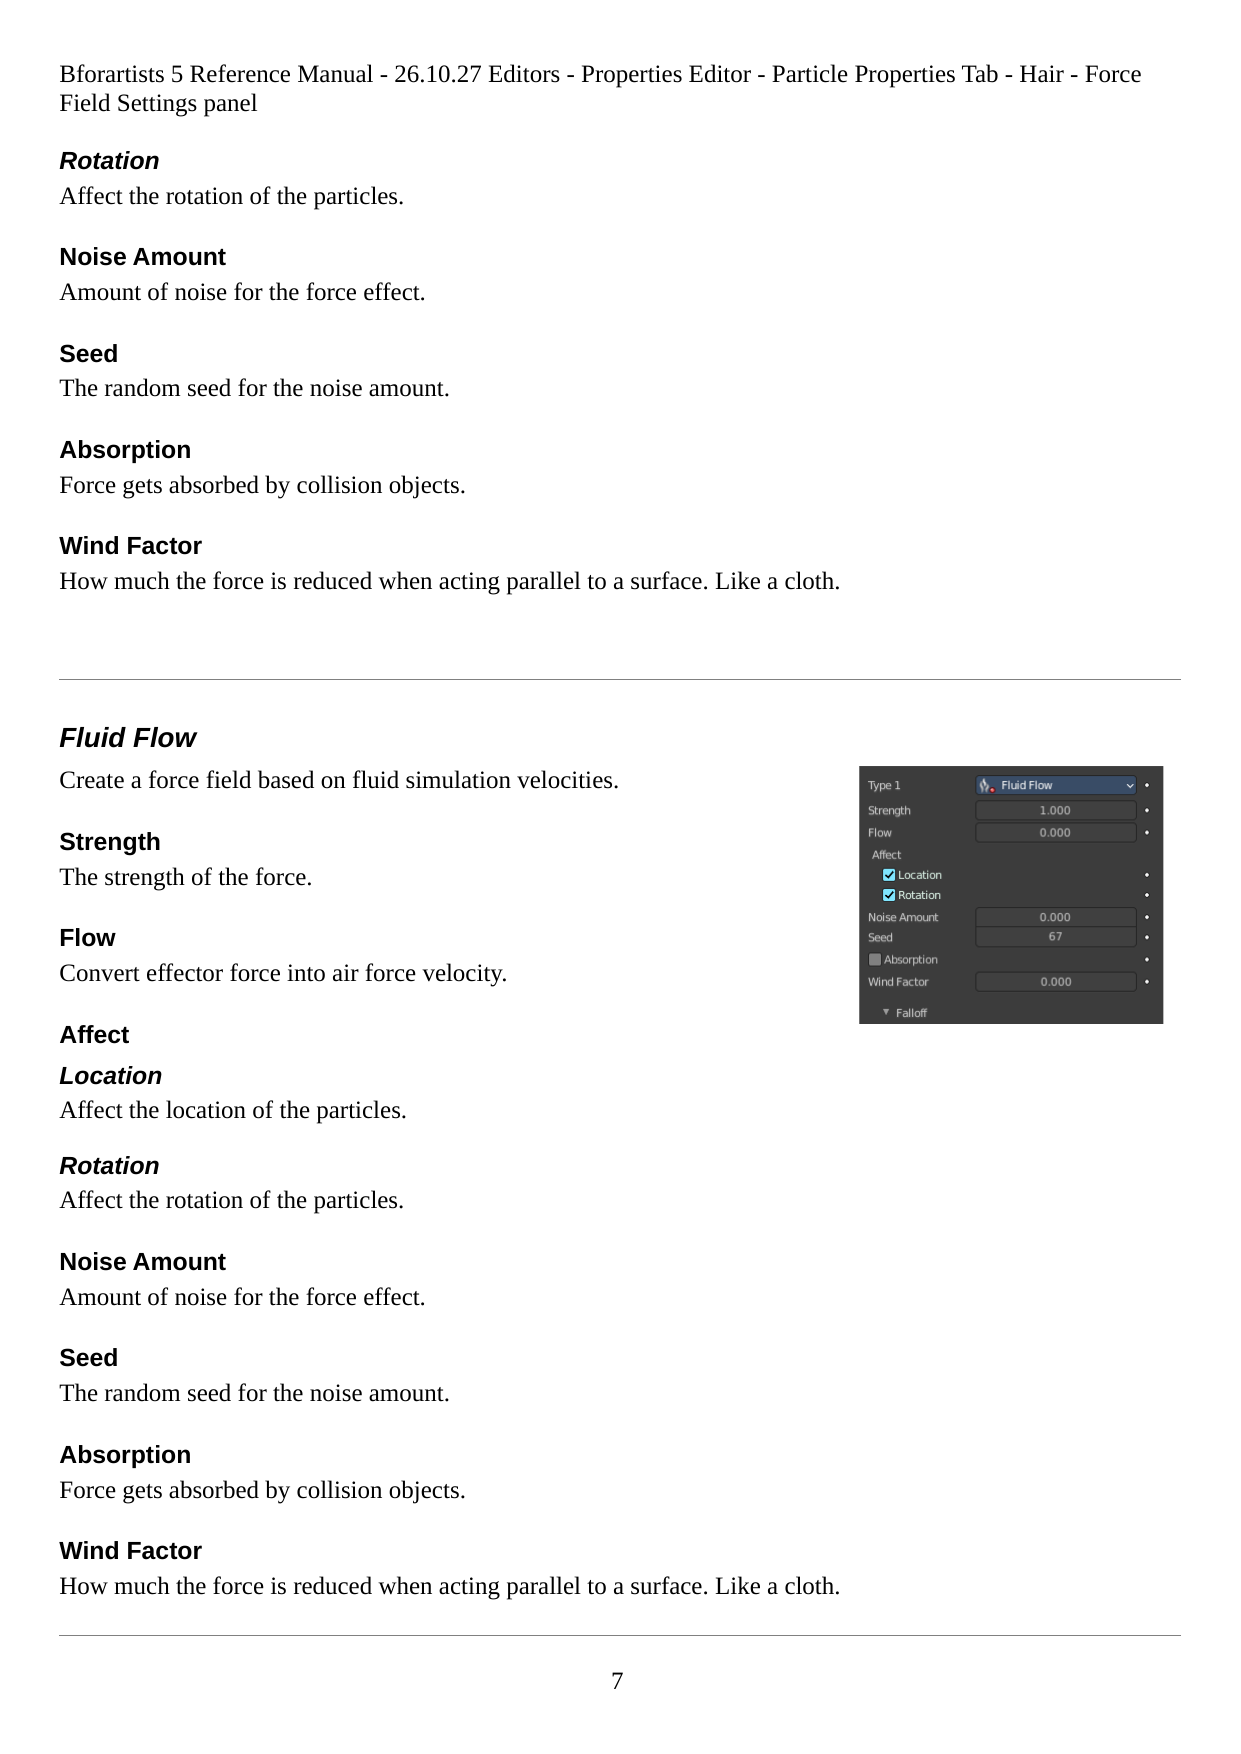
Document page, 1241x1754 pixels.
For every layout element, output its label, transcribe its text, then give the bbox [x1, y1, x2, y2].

subtitle Rotation [59, 146, 1181, 174]
text How much the force is reduced when acting parallel to a surface. Like a cloth. [59, 1571, 1181, 1600]
text Affect the rotation of the particles. [59, 181, 1181, 209]
subtitle [1164, 827, 1181, 856]
text Create a force field based on fluid simulation velocities. [59, 765, 1181, 794]
text Convert effector force into air force velocity. [59, 958, 859, 987]
text How much the force is reduced when acting parallel to a surface. Like a cloth. [59, 566, 1181, 595]
subtitle Location [59, 1061, 1181, 1089]
subtitle Absorption [59, 1440, 1181, 1468]
text The strength of the force. [59, 862, 859, 891]
subtitle Strength [59, 827, 859, 856]
text Force gets absorbed by collision objects. [59, 470, 1181, 499]
subtitle Affect [59, 1020, 1181, 1048]
subtitle Rotation [59, 1151, 1181, 1179]
text Amount of noise for the force effect. [59, 1282, 1181, 1311]
text Affect the rotation of the particles. [59, 1186, 1181, 1214]
subtitle Noise Amount [59, 1247, 1181, 1276]
text Amount of noise for the force effect. [59, 277, 1181, 306]
subtitle Noise Amount [59, 242, 1181, 271]
subtitle Fluid Flow [59, 721, 1181, 753]
subtitle Absorption [59, 435, 1181, 464]
text Affect the location of the particles. [59, 1096, 1181, 1124]
text Force gets absorbed by collision objects. [59, 1475, 1181, 1503]
text The random seed for the noise amount. [59, 1378, 1181, 1407]
picture [859, 766, 1164, 1024]
subtitle [1164, 923, 1181, 952]
subtitle Wind Factor [59, 1536, 1181, 1565]
subtitle Wind Factor [59, 531, 1181, 560]
subtitle Seed [59, 339, 1181, 367]
text The random seed for the noise amount. [59, 373, 1181, 402]
subtitle Seed [59, 1343, 1181, 1372]
subtitle Flow [59, 923, 859, 952]
